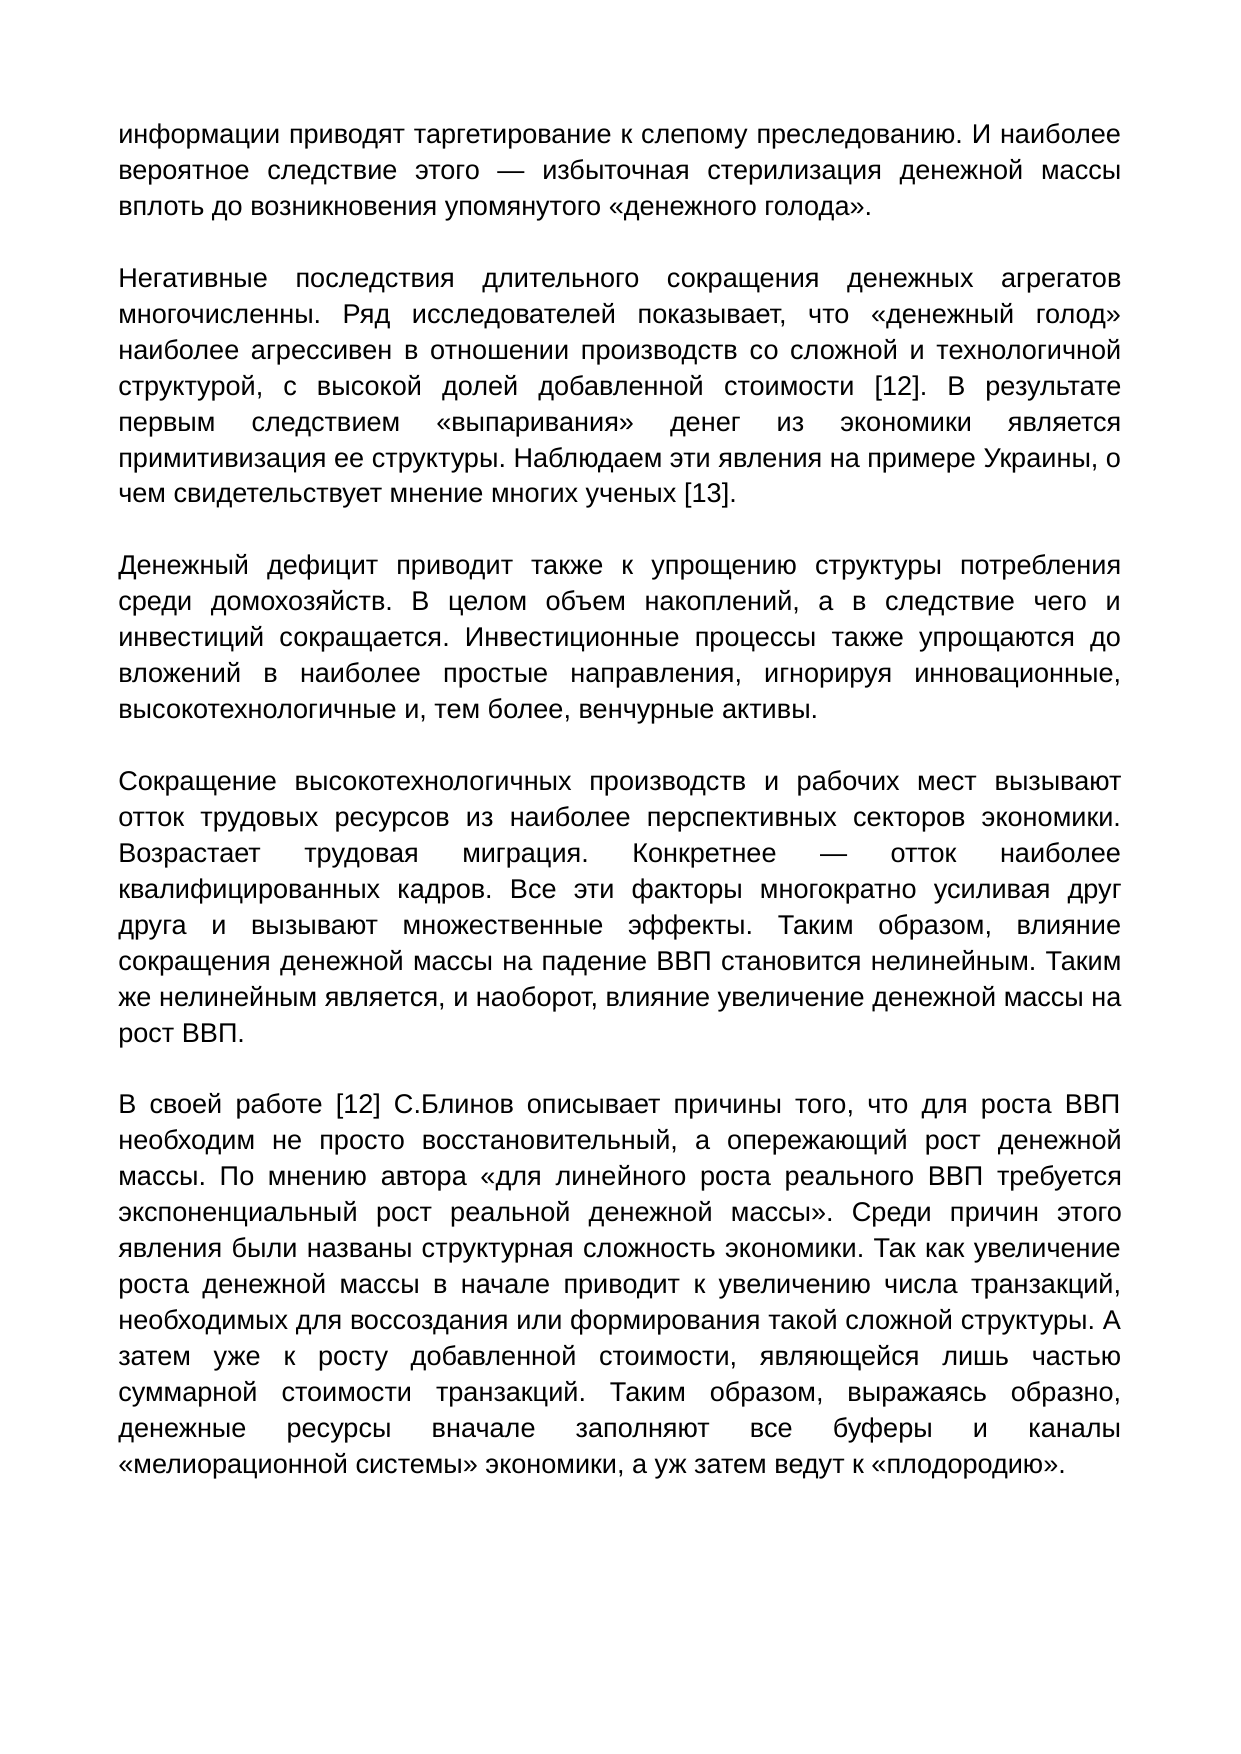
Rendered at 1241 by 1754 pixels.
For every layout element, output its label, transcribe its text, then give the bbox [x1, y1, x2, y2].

text информации приводят таргетирование к слепому преследованию. И наиболее вероятное следствие этого — избыточная стерилизация денежной массы вплоть до возникновения упомянутого «денежного голода». [118, 118, 1122, 221]
text Негативные последствия длительного сокращения денежных агрегатов многочисленны. Ряд исследователей показывает, что «денежный голод» наиболее агрессивен в отношении производств со сложной и технологичной структурой, с высокой долей добавленной стоимости [12]. В результате первым следствием «выпаривания» денег из экономики является примитивизация ее структуры. Наблюдаем эти явления на примере Украины, о чем свидетельствует мнение многих ученых [13]. [118, 262, 1122, 509]
text Денежный дефицит приводит также к упрощению структуры потребления среди домохозяйств. В целом объем накоплений, а в следствие чего и инвестиций сокращается. Инвестиционные процессы также упрощаются до вложений в наиболее простые направления, игнорируя инновационные, высокотехнологичные и, тем более, венчурные активы. [118, 549, 1122, 724]
text Сокращение высокотехнологичных производств и рабочих мест вызывают отток трудовых ресурсов из наиболее перспективных секторов экономики. Возрастает трудовая миграция. Конкретнее — отток наиболее квалифицированных кадров. Все эти факторы многократно усиливая друг друга и вызывают множественные эффекты. Таким образом, влияние сокращения денежной массы на падение ВВП становится нелинейным. Таким же нелинейным является, и наоборот, влияние увеличение денежной массы на рост ВВП. [118, 765, 1122, 1048]
text В своей работе [12] С.Блинов описывает причины того, что для роста ВВП необходим не просто восстановительный, а опережающий рост денежной массы. По мнению автора «для линейного роста реального ВВП требуется экспоненциальный рост реальной денежной массы». Среди причин этого явления были названы структурная сложность экономики. Так как увеличение роста денежной массы в начале приводит к увеличению числа транзакций, необходимых для воссоздания или формирования такой сложной структуры. А затем уже к росту добавленной стоимости, являющейся лишь частью суммарной стоимости транзакций. Таким образом, выражаясь образно, денежные ресурсы вначале заполняют все буферы и каналы «мелиорационной системы» экономики, а уж затем ведут к «плодородию». [118, 1088, 1122, 1479]
